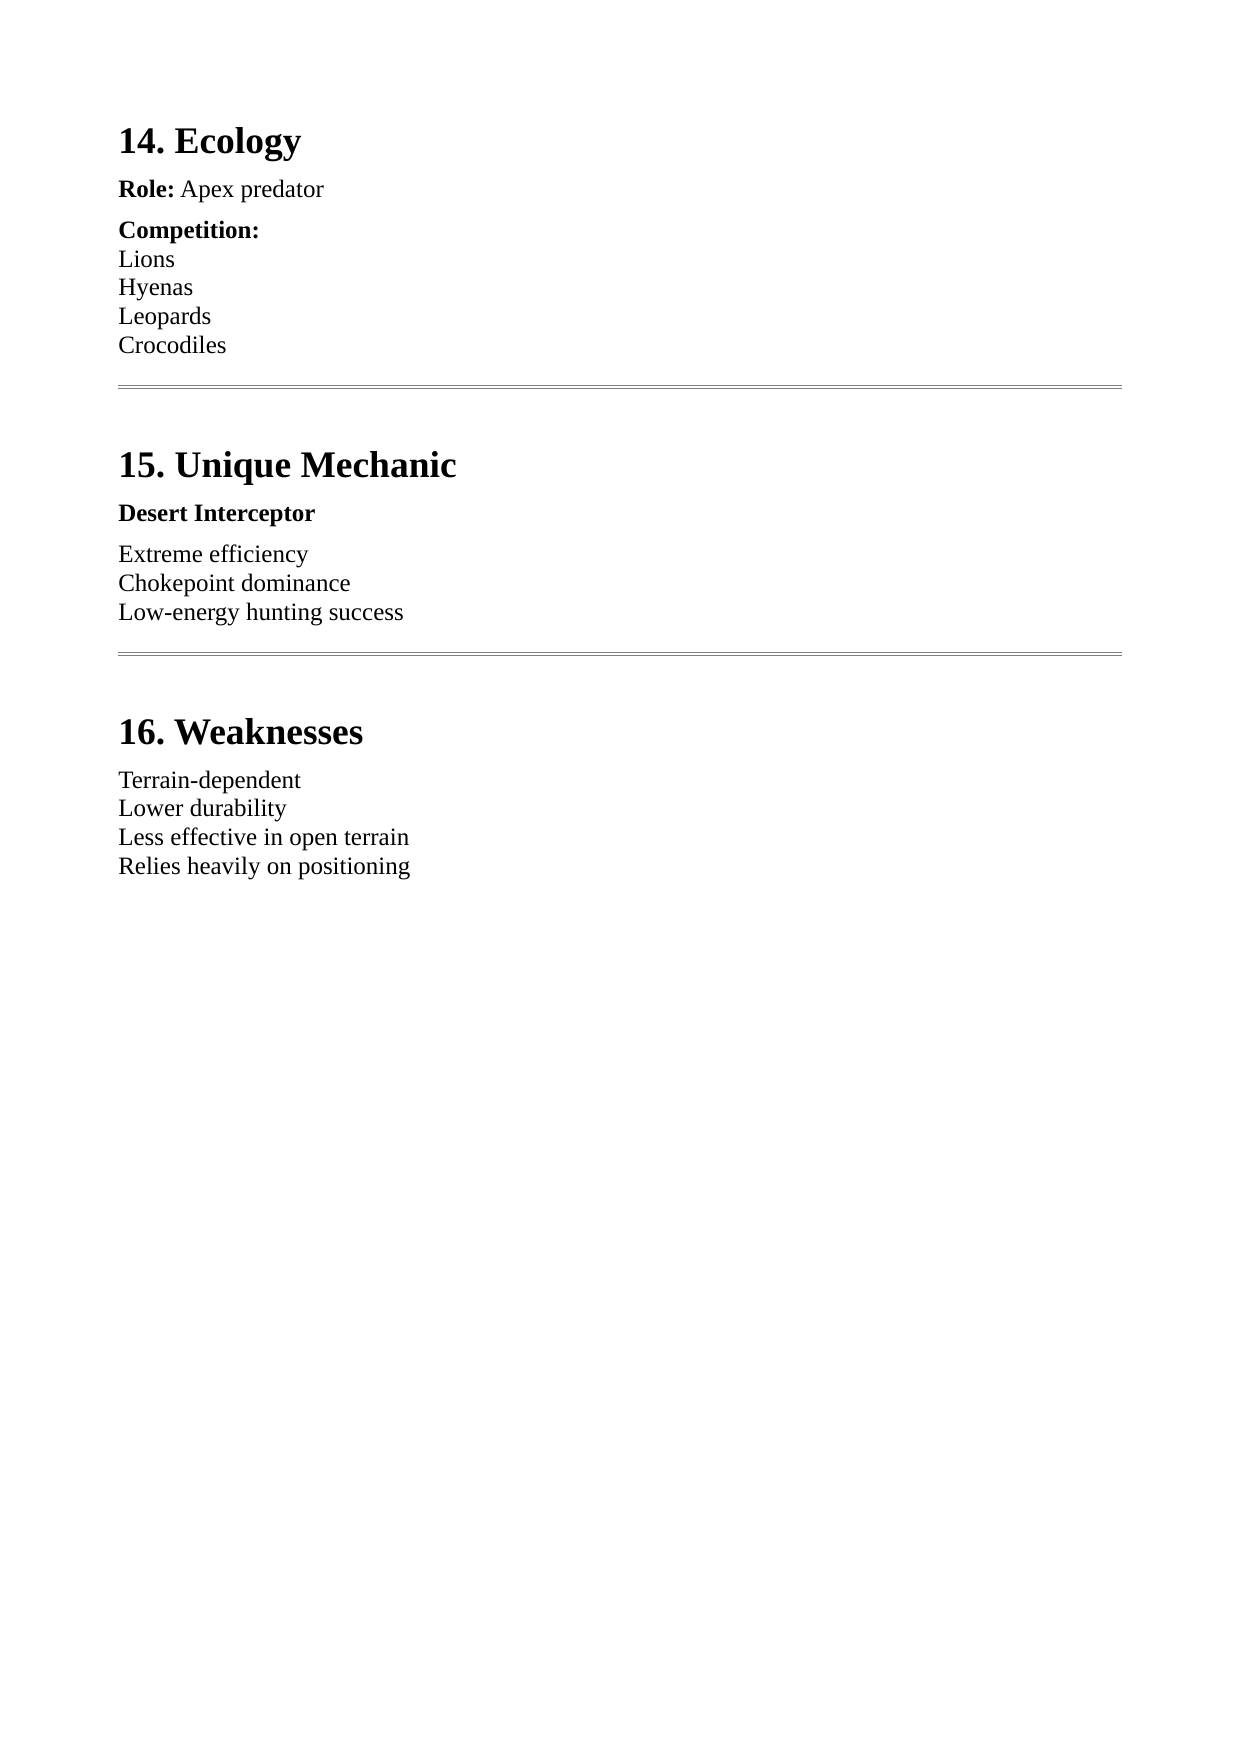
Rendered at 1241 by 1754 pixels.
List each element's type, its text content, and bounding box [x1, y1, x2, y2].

subtitle 15. Unique Mechanic [118, 442, 1122, 486]
text Desert Interceptor [118, 498, 1122, 527]
text Extreme efficiency Chokepoint dominance Low-energy hunting success [118, 539, 1122, 626]
text Terrain-dependent Lower durability Less effective in open terrain Relies heavily on positioning [118, 765, 1122, 880]
subtitle 14. Ecology [118, 118, 1122, 161]
text Competition: Lions Hyenas Leopards Crocodiles [118, 215, 1122, 359]
subtitle 16. Weaknesses [118, 709, 1122, 752]
text Role: Apex predator [118, 174, 1122, 202]
